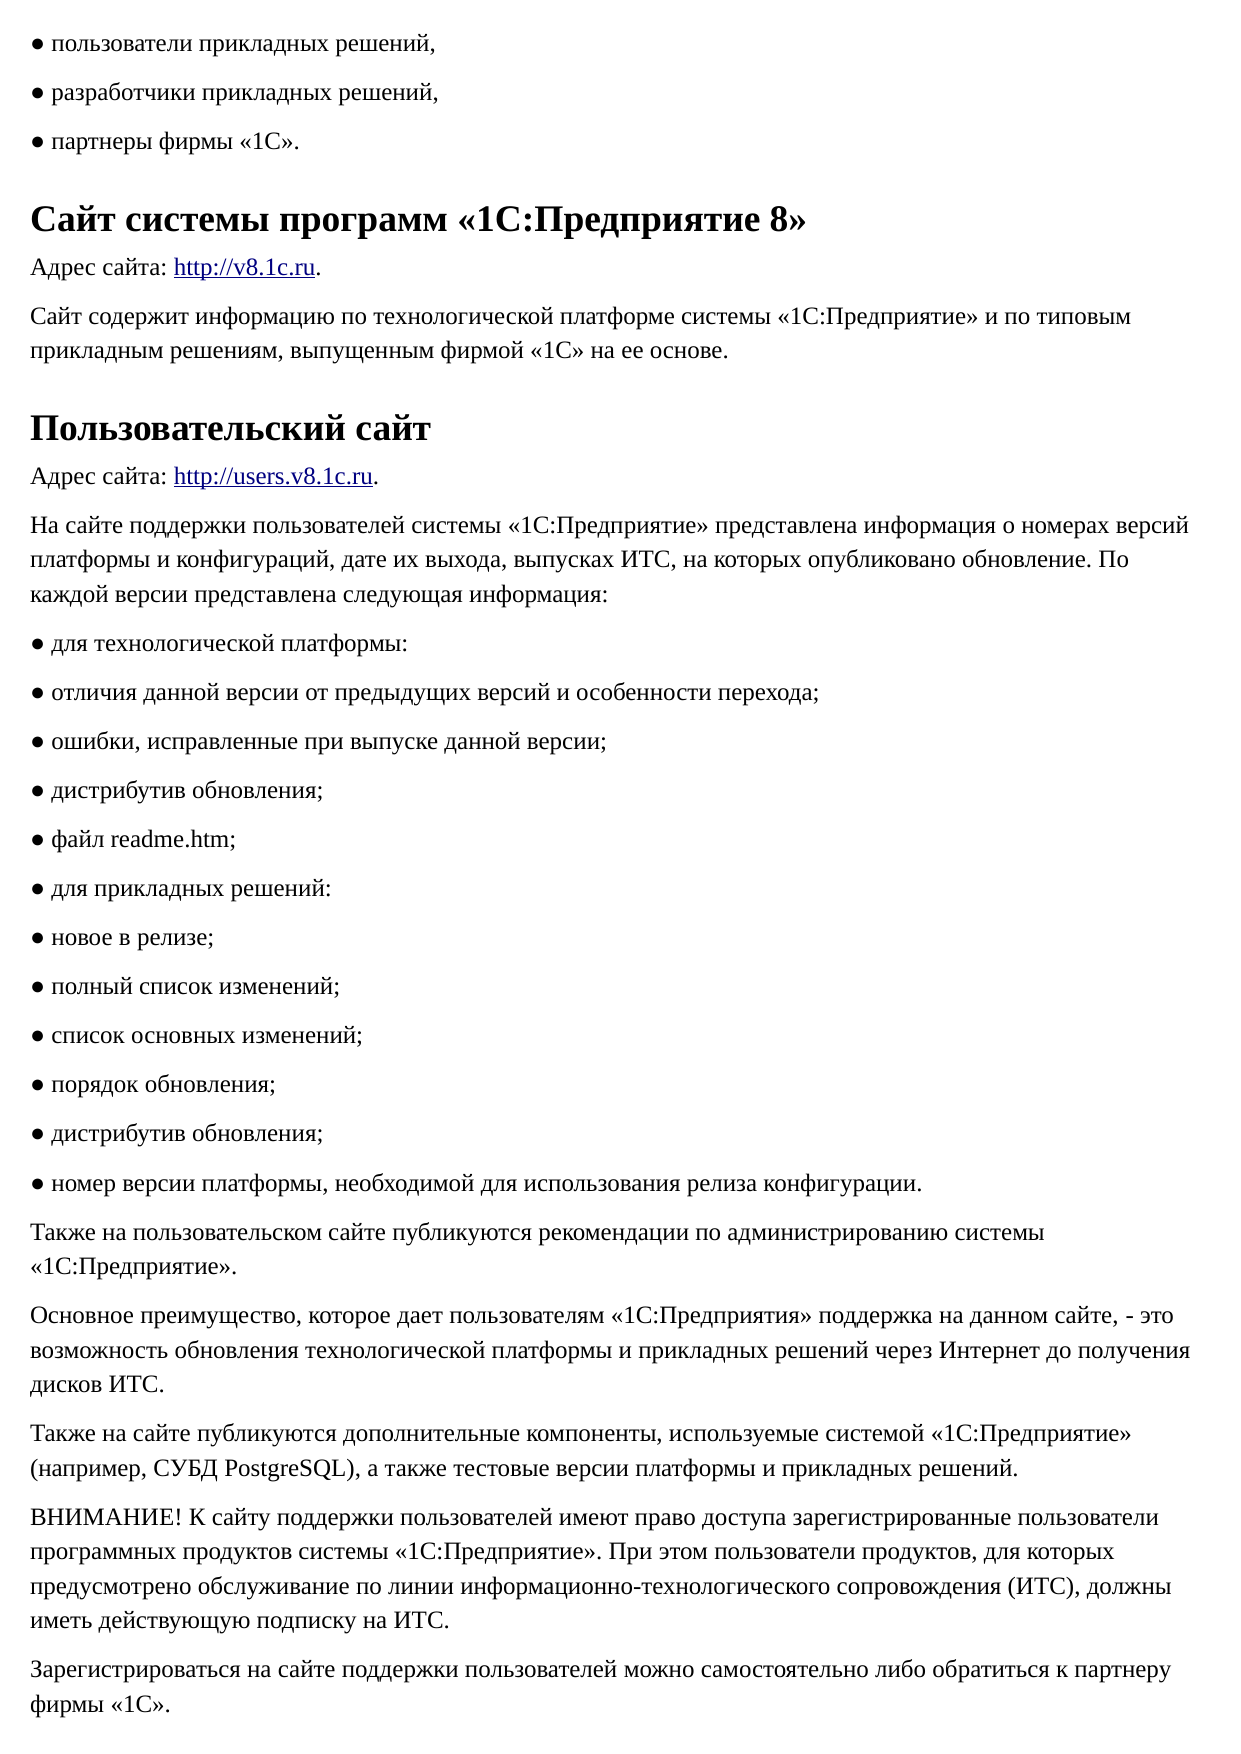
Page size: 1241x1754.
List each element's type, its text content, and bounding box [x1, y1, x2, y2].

text ● отличия данной версии от предыдущих версий и особенности перехода; [30, 677, 1211, 706]
text Адрес сайта: http://v8.1c.ru. [30, 252, 1211, 281]
text Зарегистрироваться на сайте поддержки пользователей можно самостоятельно либо обратиться к партнеру фирмы «1С». [30, 1654, 1211, 1717]
text ● дистрибутив обновления; [30, 1118, 1211, 1147]
text ● номер версии платформы, необходимой для использования релиза конфигурации. [30, 1168, 1211, 1196]
text Сайт содержит информацию по технологической платформе системы «1С:Предприятие» и по типовым прикладным решениям, выпущенным фирмой «1С» на ее основе. [30, 301, 1211, 364]
text ● список основных изменений; [30, 1020, 1211, 1049]
text ● для прикладных решений: [30, 873, 1211, 902]
text ● полный список изменений; [30, 971, 1211, 1000]
text ● пользователи прикладных решений, [30, 28, 1211, 57]
text ● новое в релизе; [30, 922, 1211, 951]
text ● ошибки, исправленные при выпуске данной версии; [30, 726, 1211, 755]
text Основное преимущество, которое дает пользователям «1С:Предприятия» поддержка на данном сайте, ‑ это возможность обновления технологической платформы и прикладных решений через Интернет до получения дисков ИТС. [30, 1300, 1211, 1398]
subtitle Пользовательский сайт [30, 405, 1211, 448]
subtitle Сайт системы программ «1С:Предприятие 8» [30, 196, 1211, 239]
text На сайте поддержки пользователей системы «1С:Предприятие» представлена информация о номерах версий платформы и конфигураций, дате их выхода, выпусках ИТС, на которых опубликовано обновление. По каждой версии представлена следующая информация: [30, 510, 1211, 608]
text ● дистрибутив обновления; [30, 775, 1211, 804]
text ● файл readme.htm; [30, 824, 1211, 853]
text Также на сайте публикуются дополнительные компоненты, используемые системой «1С:Предприятие» (например, СУБД PostgreSQL), а также тестовые версии платформы и прикладных решений. [30, 1418, 1211, 1481]
text ● порядок обновления; [30, 1069, 1211, 1098]
text ВНИМАНИЕ! К сайту поддержки пользователей имеют право доступа зарегистрированные пользователи программных продуктов системы «1С:Предприятие». При этом пользователи продуктов, для которых предусмотрено обслуживание по линии информационно-технологического сопровождения (ИТС), должны иметь действующую подписку на ИТС. [30, 1502, 1211, 1634]
text ● для технологической платформы: [30, 628, 1211, 657]
text Также на пользовательском сайте публикуются рекомендации по администрированию системы «1С:Предприятие». [30, 1217, 1211, 1280]
text ● партнеры фирмы «1С». [30, 126, 1211, 155]
text Адрес сайта: http://users.v8.1c.ru. [30, 461, 1211, 489]
text ● разработчики прикладных решений, [30, 77, 1211, 106]
